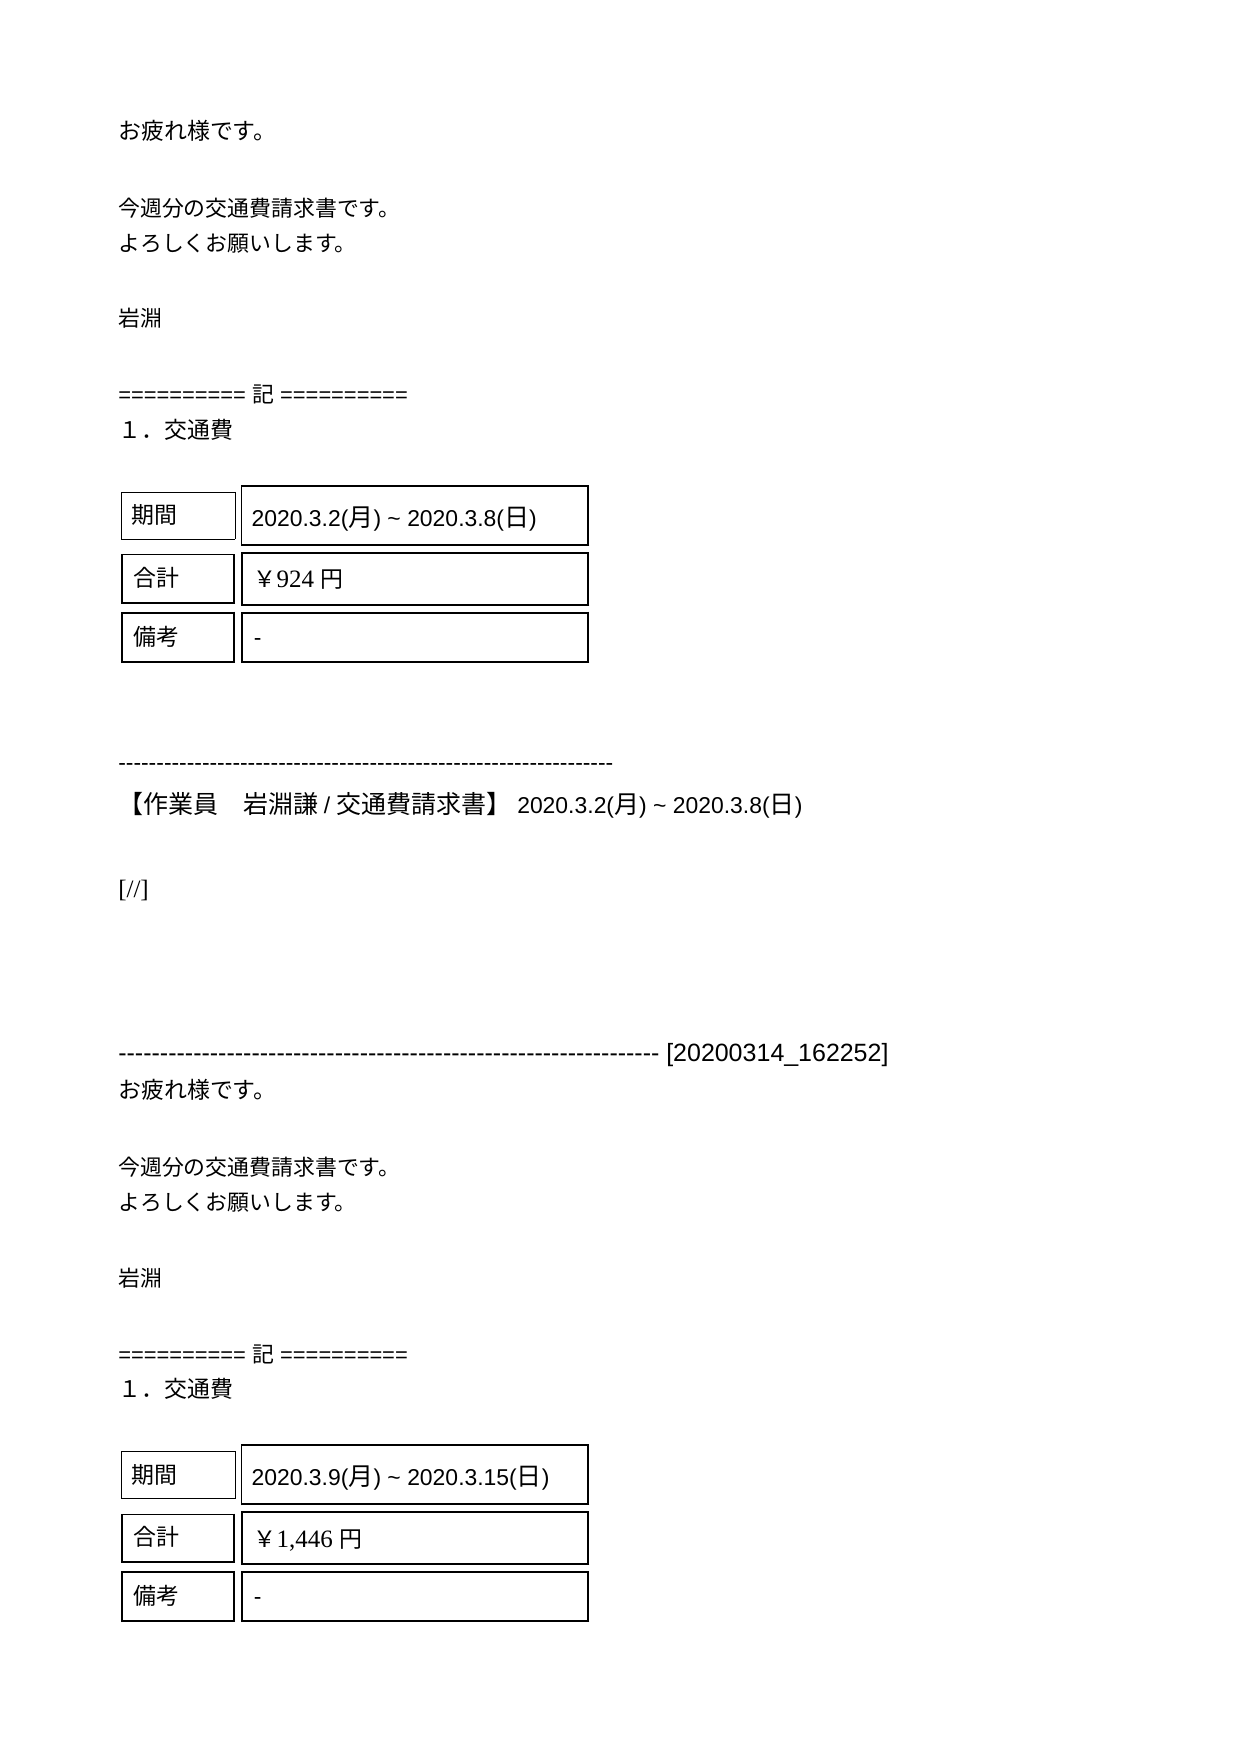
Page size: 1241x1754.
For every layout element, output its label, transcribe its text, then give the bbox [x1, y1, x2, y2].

text 今週分の交通費請求書です。 [118, 1155, 1122, 1180]
table_header 2020.3.2(月) ~ 2020.3.8(日) [238, 482, 592, 549]
text 岩淵 [118, 306, 1122, 332]
text お疲れ様です。 [118, 1077, 1122, 1104]
text １．交通費 [118, 417, 1122, 443]
table_cell 備考 [118, 609, 238, 666]
table_cell - [238, 1568, 592, 1625]
table_header 期間 [118, 1441, 238, 1508]
text ----------------------------------------------------------------- [118, 748, 1122, 775]
table_cell 備考 [118, 1568, 238, 1625]
text 【作業員 岩淵謙 / 交通費請求書】 2020.3.2(月) ~ 2020.3.8(日) [118, 785, 1122, 821]
table_cell - [238, 609, 592, 666]
text お疲れ様です。 [118, 118, 1122, 144]
text １．交通費 [118, 1376, 1122, 1402]
table_cell ￥924 円 [238, 549, 592, 609]
table_cell ￥1,446 円 [238, 1508, 592, 1568]
table_header 2020.3.9(月) ~ 2020.3.15(日) [238, 1441, 592, 1508]
text よろしくお願いします。 [118, 230, 1122, 256]
table_cell 合計 [118, 549, 238, 609]
text 岩淵 [118, 1266, 1122, 1291]
text [//] [118, 874, 1122, 903]
table_header 期間 [118, 482, 238, 549]
table_cell 合計 [118, 1508, 238, 1568]
text ========== 記 ========== [118, 1341, 1122, 1367]
text ========== 記 ========== [118, 382, 1122, 407]
text 今週分の交通費請求書です。 [118, 196, 1122, 221]
text よろしくお願いします。 [118, 1189, 1122, 1215]
text ----------------------------------------------------------------- [20200314_162252] [118, 1038, 1122, 1066]
